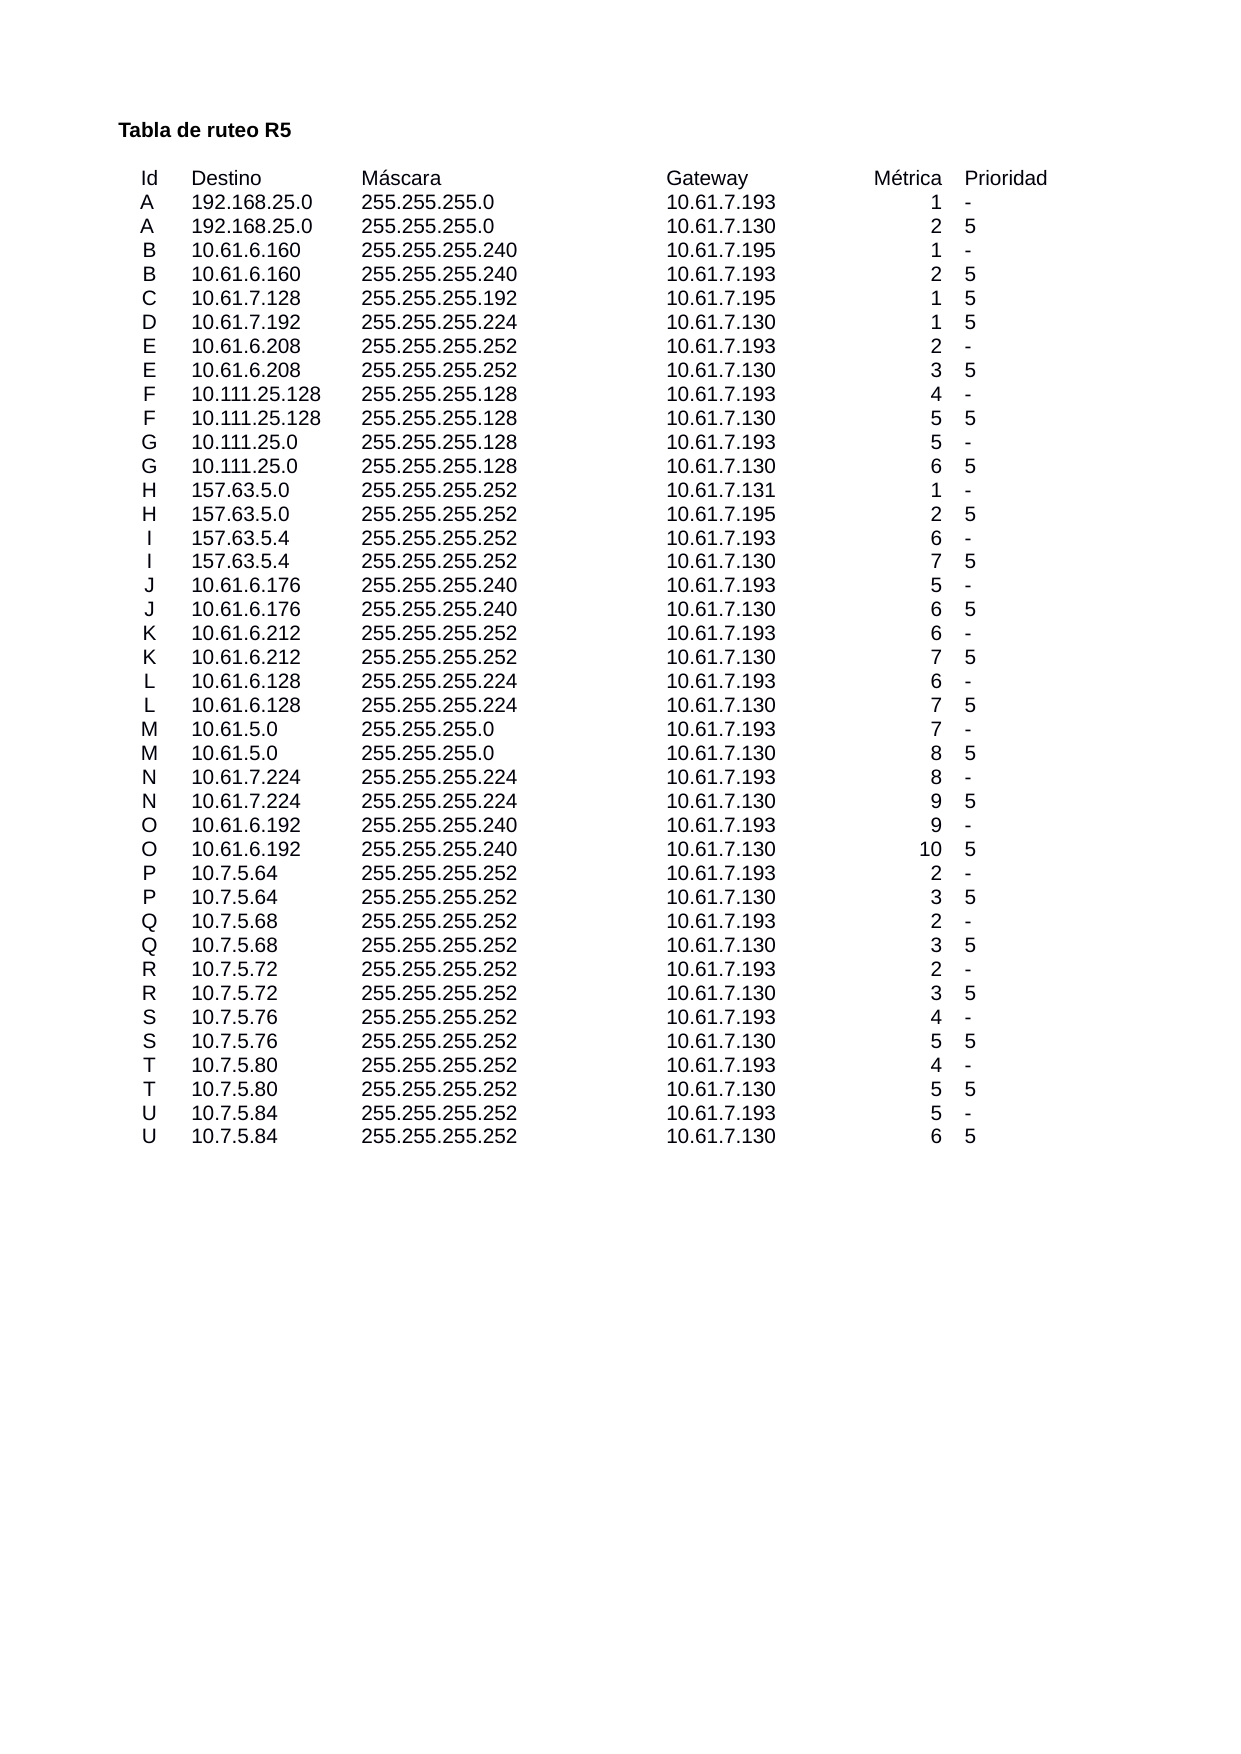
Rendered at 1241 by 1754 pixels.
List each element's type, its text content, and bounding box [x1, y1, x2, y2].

table_cell - [953, 1005, 1087, 1028]
table_cell R [119, 981, 180, 1004]
table_cell 10.61.6.128 [180, 669, 350, 693]
table_cell 5 [953, 645, 1087, 669]
table_cell 10.61.7.193 [655, 717, 856, 741]
table_cell 10.61.7.193 [655, 957, 856, 981]
table_cell G [119, 430, 180, 453]
table_cell 255.255.255.252 [350, 478, 655, 501]
table_cell 3 [856, 981, 953, 1004]
table_cell Q [119, 933, 180, 957]
table_cell 6 [856, 454, 953, 477]
table_cell 1 [856, 238, 953, 262]
table_cell 255.255.255.0 [350, 741, 655, 765]
table_cell 1 [856, 286, 953, 310]
table_cell U [119, 1100, 180, 1124]
table_cell 6 [856, 525, 953, 549]
table_cell 10.61.5.0 [180, 717, 350, 741]
table_cell 157.63.5.4 [180, 525, 350, 549]
table_header Gateway [655, 166, 856, 190]
table_cell F [119, 382, 180, 406]
table_cell 10.61.7.130 [655, 933, 856, 957]
table_cell 10.61.7.130 [655, 1076, 856, 1100]
table_cell 255.255.255.252 [350, 1029, 655, 1052]
table_cell 255.255.255.224 [350, 693, 655, 717]
table_cell 10.7.5.68 [180, 909, 350, 933]
table_cell - [953, 190, 1087, 214]
table_cell 10.61.6.212 [180, 645, 350, 669]
table_cell 3 [856, 933, 953, 957]
table_cell - [953, 813, 1087, 837]
table_cell 255.255.255.0 [350, 190, 655, 214]
table_cell 10.61.6.176 [180, 597, 350, 621]
table_cell - [953, 525, 1087, 549]
table_cell 5 [953, 214, 1087, 238]
table_cell 10.61.6.208 [180, 358, 350, 382]
table_cell - [953, 334, 1087, 358]
table_cell - [953, 1053, 1087, 1076]
table_cell 10.61.7.192 [180, 310, 350, 334]
table_cell 8 [856, 765, 953, 789]
table_cell T [119, 1053, 180, 1076]
table_cell B [119, 238, 180, 262]
table_cell 255.255.255.252 [350, 358, 655, 382]
table_cell 157.63.5.0 [180, 501, 350, 525]
table_header Destino [180, 166, 350, 190]
table_cell 7 [856, 549, 953, 573]
table_cell 157.63.5.4 [180, 549, 350, 573]
table_cell 10.7.5.76 [180, 1005, 350, 1028]
table_cell - [953, 861, 1087, 885]
table_cell 1 [856, 190, 953, 214]
table_cell 5 [953, 454, 1087, 477]
table_cell 5 [856, 1029, 953, 1052]
table_cell A [119, 190, 180, 214]
table_cell 10.61.7.193 [655, 1005, 856, 1028]
table_cell P [119, 861, 180, 885]
table_cell 255.255.255.128 [350, 382, 655, 406]
table_cell 5 [953, 501, 1087, 525]
table_cell 5 [856, 573, 953, 597]
table_cell 10.61.7.130 [655, 549, 856, 573]
table_cell 10.61.7.130 [655, 741, 856, 765]
table_cell 255.255.255.240 [350, 813, 655, 837]
table_cell 2 [856, 262, 953, 286]
table_cell 255.255.255.240 [350, 597, 655, 621]
table_cell 10.111.25.0 [180, 430, 350, 453]
table_cell 10.7.5.84 [180, 1100, 350, 1124]
table_cell - [953, 478, 1087, 501]
table_cell H [119, 501, 180, 525]
table_cell 5 [953, 310, 1087, 334]
table_cell F [119, 406, 180, 429]
table_cell 10.61.7.193 [655, 573, 856, 597]
table_cell 10.61.7.131 [655, 478, 856, 501]
table_cell 10.61.7.193 [655, 909, 856, 933]
table_cell 5 [953, 1076, 1087, 1100]
table_cell 5 [953, 286, 1087, 310]
table_cell 7 [856, 717, 953, 741]
table_cell 10.7.5.76 [180, 1029, 350, 1052]
table_cell 255.255.255.252 [350, 1005, 655, 1028]
table_cell - [953, 909, 1087, 933]
table_cell 5 [953, 1029, 1087, 1052]
table_cell 10.61.6.192 [180, 837, 350, 861]
table_cell 255.255.255.224 [350, 765, 655, 789]
table_cell H [119, 478, 180, 501]
table_cell 10.61.7.193 [655, 621, 856, 645]
table_cell 5 [953, 789, 1087, 813]
table_cell 255.255.255.252 [350, 933, 655, 957]
table_cell 255.255.255.252 [350, 501, 655, 525]
table_cell 157.63.5.0 [180, 478, 350, 501]
table_cell 255.255.255.252 [350, 621, 655, 645]
table_cell 2 [856, 957, 953, 981]
table_cell 255.255.255.252 [350, 549, 655, 573]
table_cell 10.7.5.64 [180, 861, 350, 885]
table_cell 10.61.7.193 [655, 430, 856, 453]
table_cell 5 [856, 406, 953, 429]
table_cell 9 [856, 813, 953, 837]
table_cell 2 [856, 501, 953, 525]
table_cell S [119, 1029, 180, 1052]
table_cell 10.61.7.195 [655, 238, 856, 262]
table_cell 10.7.5.64 [180, 885, 350, 909]
table_cell 10.61.7.193 [655, 813, 856, 837]
table_cell M [119, 741, 180, 765]
table_cell 10.61.7.130 [655, 693, 856, 717]
table_cell 10.61.7.193 [655, 190, 856, 214]
table_cell 5 [953, 262, 1087, 286]
table_cell - [953, 669, 1087, 693]
table_cell 7 [856, 693, 953, 717]
table_cell O [119, 837, 180, 861]
table_cell 10.61.7.130 [655, 406, 856, 429]
table_cell 10.61.7.130 [655, 885, 856, 909]
table_cell 10.61.6.128 [180, 693, 350, 717]
table_header Prioridad [953, 166, 1087, 190]
table_header Id [119, 166, 180, 190]
table_cell - [953, 382, 1087, 406]
table_cell O [119, 813, 180, 837]
table_cell J [119, 573, 180, 597]
table_cell 5 [953, 741, 1087, 765]
table_cell 9 [856, 789, 953, 813]
table_cell N [119, 765, 180, 789]
table_cell 255.255.255.252 [350, 1124, 655, 1148]
table_cell 1 [856, 310, 953, 334]
table_cell 255.255.255.224 [350, 789, 655, 813]
table_cell 2 [856, 334, 953, 358]
table_cell 10.61.6.176 [180, 573, 350, 597]
table_cell 10.61.7.130 [655, 214, 856, 238]
table_cell 10.61.7.195 [655, 286, 856, 310]
table_cell 255.255.255.240 [350, 837, 655, 861]
table_cell 10.111.25.128 [180, 406, 350, 429]
table_cell 255.255.255.252 [350, 1100, 655, 1124]
table_cell D [119, 310, 180, 334]
table_cell Q [119, 909, 180, 933]
table_cell 5 [856, 1100, 953, 1124]
table_cell 10.61.6.192 [180, 813, 350, 837]
table_cell 2 [856, 909, 953, 933]
table_cell I [119, 549, 180, 573]
table_cell C [119, 286, 180, 310]
table_cell 255.255.255.252 [350, 957, 655, 981]
table_cell 5 [856, 430, 953, 453]
table_cell 255.255.255.252 [350, 334, 655, 358]
table_cell 5 [856, 1076, 953, 1100]
table_cell 3 [856, 358, 953, 382]
table_cell 10.7.5.72 [180, 981, 350, 1004]
table_cell - [953, 238, 1087, 262]
table_cell - [953, 765, 1087, 789]
table_cell 1 [856, 478, 953, 501]
table_cell 10.61.7.193 [655, 1100, 856, 1124]
table_cell N [119, 789, 180, 813]
table_cell 255.255.255.252 [350, 525, 655, 549]
text Tabla de ruteo R5 [118, 118, 1122, 142]
table_cell 10.7.5.68 [180, 933, 350, 957]
table_cell 10.61.7.193 [655, 861, 856, 885]
table_cell S [119, 1005, 180, 1028]
table_cell 10.61.7.224 [180, 765, 350, 789]
table_cell 10.61.7.130 [655, 454, 856, 477]
table_cell 255.255.255.240 [350, 238, 655, 262]
table_cell - [953, 621, 1087, 645]
table_cell 10.61.7.195 [655, 501, 856, 525]
table_cell 5 [953, 549, 1087, 573]
table_cell U [119, 1124, 180, 1148]
table_cell 10.61.7.130 [655, 837, 856, 861]
table_cell 5 [953, 837, 1087, 861]
table_header Máscara [350, 166, 655, 190]
table_cell 10.7.5.84 [180, 1124, 350, 1148]
table_cell 10.61.6.160 [180, 262, 350, 286]
table_cell 5 [953, 358, 1087, 382]
table_cell 10.111.25.128 [180, 382, 350, 406]
table_cell - [953, 957, 1087, 981]
table_cell M [119, 717, 180, 741]
table_cell 255.255.255.252 [350, 1053, 655, 1076]
table_header Métrica [856, 166, 953, 190]
table_cell 255.255.255.224 [350, 669, 655, 693]
table_cell 5 [953, 1124, 1087, 1148]
table_cell 5 [953, 933, 1087, 957]
table_cell - [953, 717, 1087, 741]
table_cell 10.61.7.193 [655, 669, 856, 693]
table_cell 6 [856, 669, 953, 693]
table_cell 192.168.25.0 [180, 190, 350, 214]
table_cell 10.61.7.130 [655, 1029, 856, 1052]
table_cell 3 [856, 885, 953, 909]
table_cell 6 [856, 597, 953, 621]
table_cell 255.255.255.128 [350, 430, 655, 453]
table_cell 255.255.255.192 [350, 286, 655, 310]
table_cell E [119, 358, 180, 382]
table_cell 255.255.255.0 [350, 717, 655, 741]
table_cell L [119, 669, 180, 693]
table_cell 255.255.255.240 [350, 262, 655, 286]
table_cell 5 [953, 597, 1087, 621]
table_cell B [119, 262, 180, 286]
table_cell 10.7.5.80 [180, 1053, 350, 1076]
table_cell 5 [953, 885, 1087, 909]
table_cell 10 [856, 837, 953, 861]
table_cell 10.61.7.130 [655, 358, 856, 382]
table_cell 255.255.255.0 [350, 214, 655, 238]
table_cell 4 [856, 1053, 953, 1076]
table_cell 10.61.7.130 [655, 981, 856, 1004]
table_cell 10.61.7.193 [655, 262, 856, 286]
table_cell - [953, 1100, 1087, 1124]
table_cell 255.255.255.252 [350, 645, 655, 669]
table_cell 192.168.25.0 [180, 214, 350, 238]
table_cell 255.255.255.252 [350, 1076, 655, 1100]
table_cell 5 [953, 693, 1087, 717]
table_cell 10.61.7.193 [655, 334, 856, 358]
table_cell - [953, 430, 1087, 453]
table_cell 10.61.7.193 [655, 525, 856, 549]
table_cell 10.61.6.160 [180, 238, 350, 262]
table_cell R [119, 957, 180, 981]
table_cell E [119, 334, 180, 358]
table_cell 2 [856, 861, 953, 885]
table_cell 255.255.255.128 [350, 454, 655, 477]
table_cell 10.61.7.130 [655, 789, 856, 813]
table_cell 255.255.255.252 [350, 981, 655, 1004]
table_cell 10.61.7.193 [655, 1053, 856, 1076]
table_cell 10.61.7.130 [655, 310, 856, 334]
table_cell 10.61.5.0 [180, 741, 350, 765]
table_cell 5 [953, 981, 1087, 1004]
table_cell 10.61.7.193 [655, 765, 856, 789]
table_cell 255.255.255.240 [350, 573, 655, 597]
table_cell I [119, 525, 180, 549]
table_cell 10.61.6.208 [180, 334, 350, 358]
table_cell 10.61.7.130 [655, 597, 856, 621]
table_cell 4 [856, 1005, 953, 1028]
table_cell 10.61.7.130 [655, 1124, 856, 1148]
table_cell K [119, 621, 180, 645]
table_cell 10.7.5.72 [180, 957, 350, 981]
table_cell 10.61.7.130 [655, 645, 856, 669]
table_cell 5 [953, 406, 1087, 429]
table_cell J [119, 597, 180, 621]
table_cell K [119, 645, 180, 669]
table_cell 6 [856, 621, 953, 645]
table_cell 6 [856, 1124, 953, 1148]
table_cell 255.255.255.252 [350, 885, 655, 909]
table_cell 255.255.255.252 [350, 909, 655, 933]
table_cell 7 [856, 645, 953, 669]
table_cell 255.255.255.128 [350, 406, 655, 429]
table_cell T [119, 1076, 180, 1100]
table_cell G [119, 454, 180, 477]
table_cell 4 [856, 382, 953, 406]
table_cell - [953, 573, 1087, 597]
table_cell P [119, 885, 180, 909]
table_cell 2 [856, 214, 953, 238]
table_cell 10.61.6.212 [180, 621, 350, 645]
table_cell L [119, 693, 180, 717]
table_cell 10.61.7.128 [180, 286, 350, 310]
table_cell 10.7.5.80 [180, 1076, 350, 1100]
table_cell 10.111.25.0 [180, 454, 350, 477]
table_cell 10.61.7.193 [655, 382, 856, 406]
table_cell A [119, 214, 180, 238]
table_cell 255.255.255.224 [350, 310, 655, 334]
table_cell 8 [856, 741, 953, 765]
table_cell 10.61.7.224 [180, 789, 350, 813]
table_cell 255.255.255.252 [350, 861, 655, 885]
